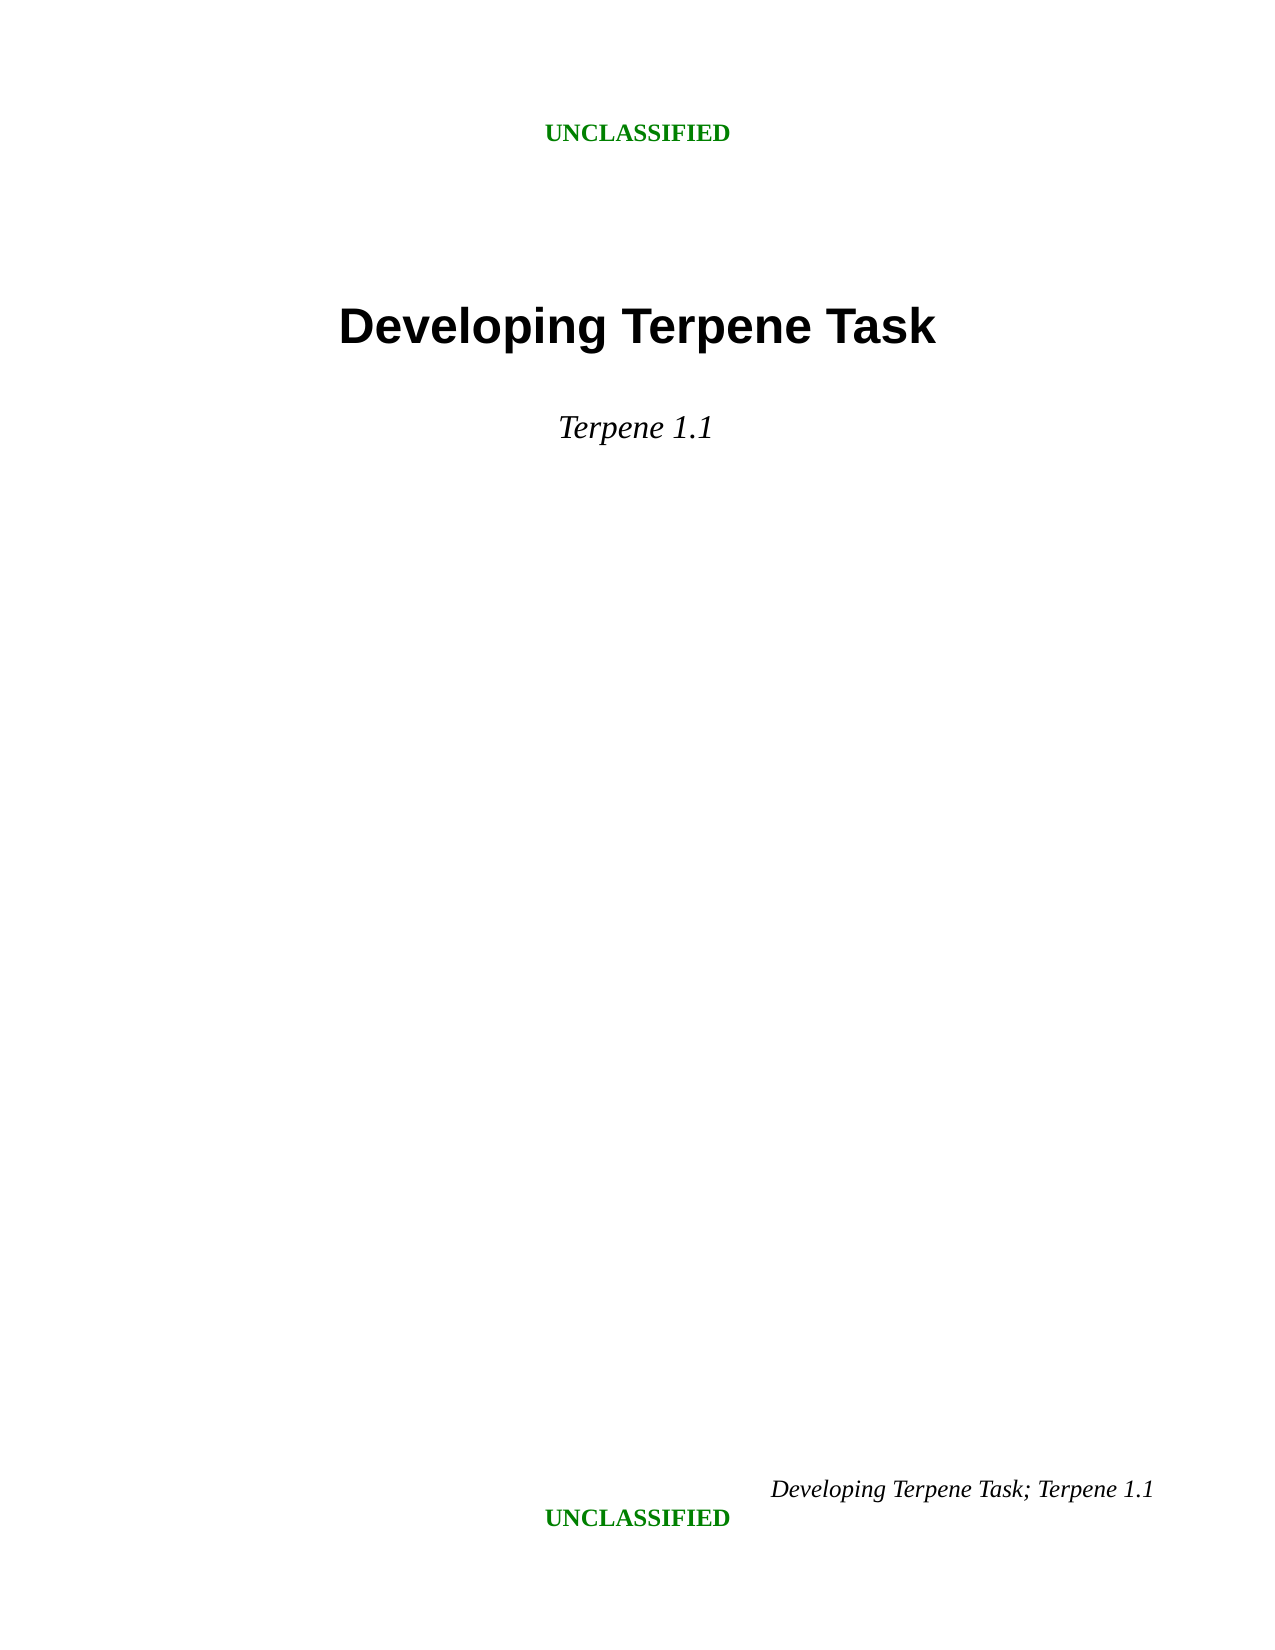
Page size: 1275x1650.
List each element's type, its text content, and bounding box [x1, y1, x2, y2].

subtitle Developing Terpene Task [118, 296, 1157, 354]
text Terpene 1.1 [118, 408, 1157, 446]
